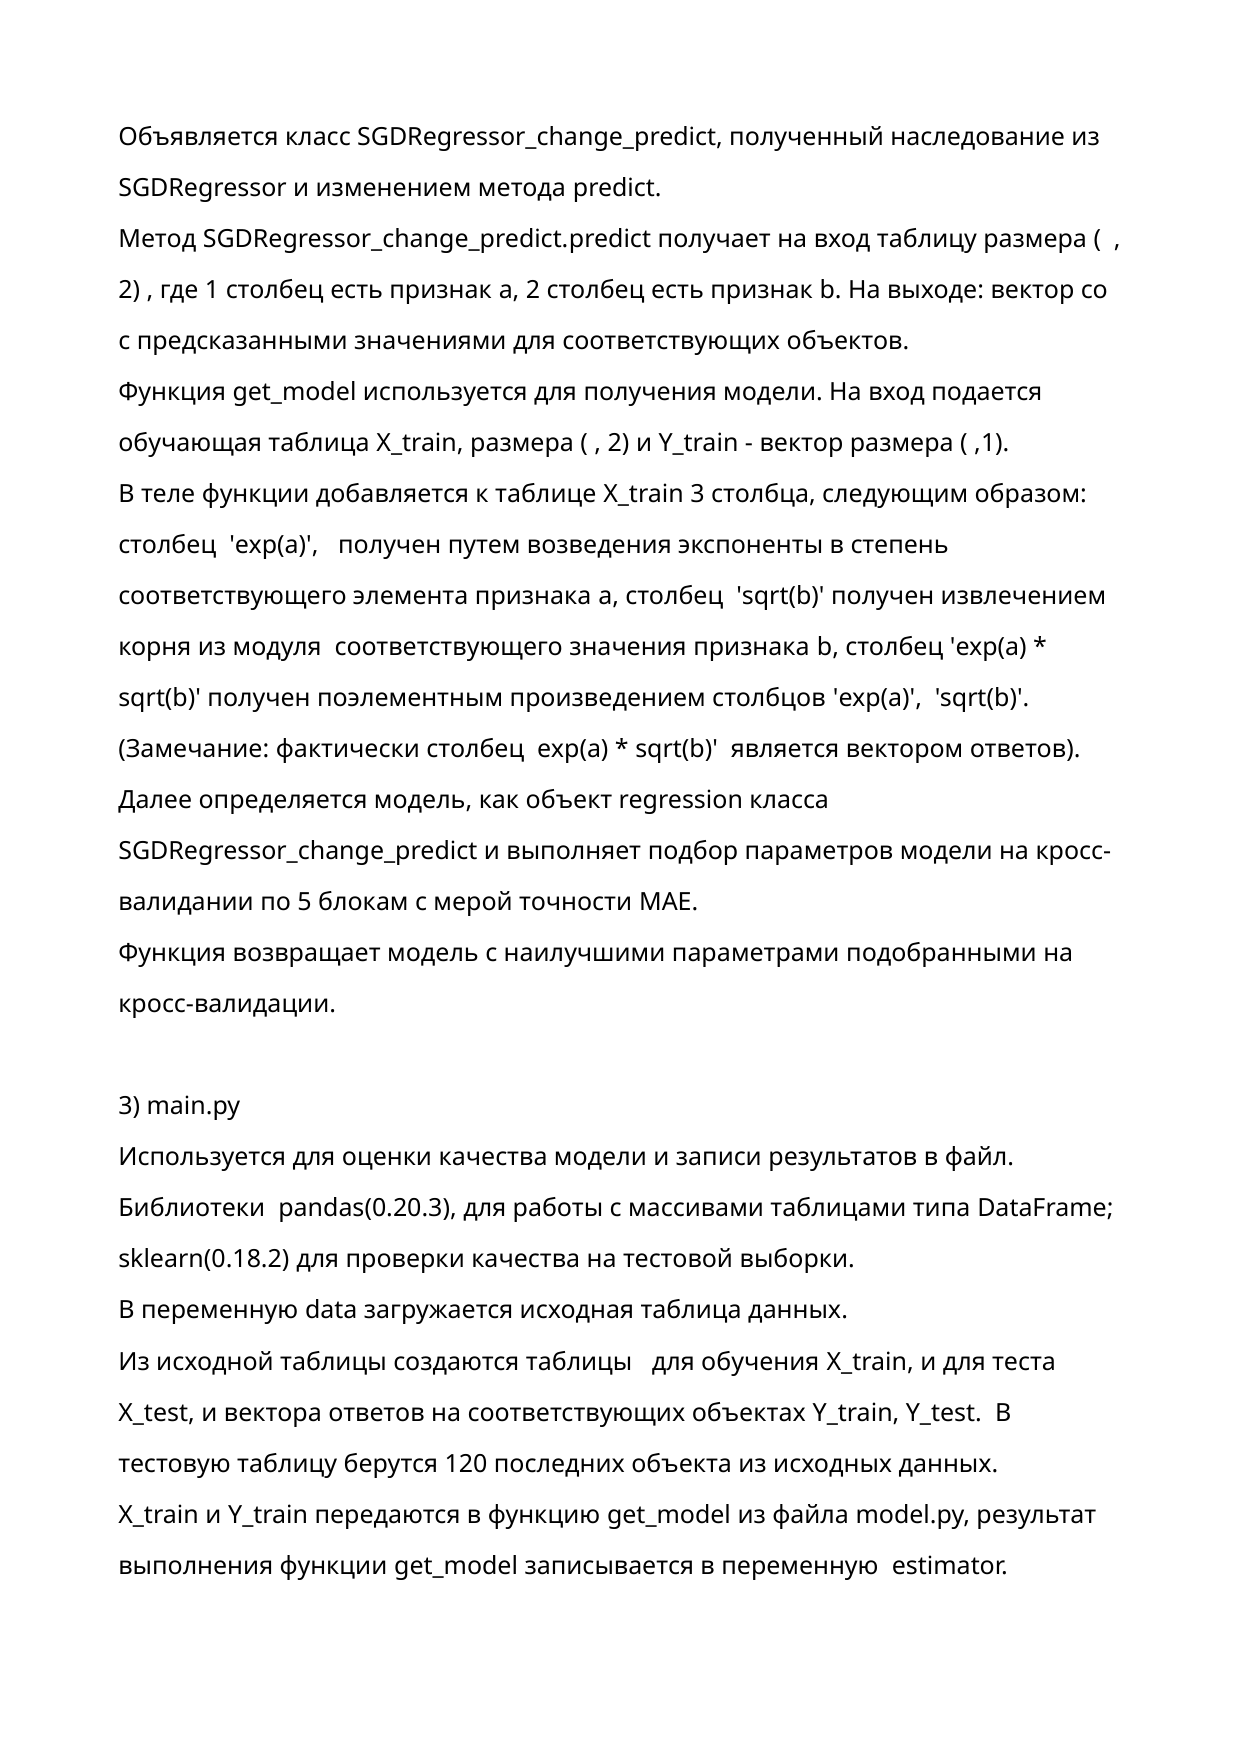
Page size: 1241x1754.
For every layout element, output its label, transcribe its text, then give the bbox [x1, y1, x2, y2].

text Используется для оценки качества модели и записи результатов в файл. [118, 1139, 1122, 1173]
text Объявляется класс SGDRegressor_change_predict, полученный наследование из SGDRegressor и изменением метода predict. [118, 118, 1122, 203]
text В переменную data загружается исходная таблица данных. [118, 1292, 1122, 1326]
text X_train и Y_train передаются в функцию get_model из файла model.py, результат выполнения функции get_model записывается в переменную estimator. [118, 1496, 1122, 1581]
text Библиотеки pandas(0.20.3), для работы с массивами таблицами типа DataFrame; sklearn(0.18.2) для проверки качества на тестовой выборки. [118, 1190, 1122, 1275]
text столбец 'exp(a)', получен путем возведения экспоненты в степень соответствующего элемента признака a, столбец 'sqrt(b)' получен извлечением корня из модуля соответствующего значения признака b, столбец 'exp(a) * sqrt(b)' получен поэлементным произведением столбцов 'exp(a)', 'sqrt(b)'. (Замечание: фактически столбец exp(a) * sqrt(b)' является вектором ответов). [118, 526, 1122, 765]
text Функция возвращает модель с наилучшими параметрами подобранными на кросс-валидации. [118, 935, 1122, 1020]
text Функция get_model используется для получения модели. На вход подается обучающая таблица X_train, размера ( , 2) и Y_train - вектор размера ( ,1). [118, 373, 1122, 458]
text В теле функции добавляется к таблице X_train 3 столбца, следующим образом: [118, 475, 1122, 509]
text Из исходной таблицы создаются таблицы для обучения X_train, и для теста X_test, и вектора ответов на соответствующих объектах Y_train, Y_test. В тестовую таблицу берутся 120 последних объекта из исходных данных. [118, 1343, 1122, 1479]
text 3) main.py [118, 1088, 1122, 1122]
text Метод SGDRegressor_change_predict.predict получает на вход таблицу размера ( , 2) , где 1 столбец есть признак a, 2 столбец есть признак b. На выходе: вектор со с предсказанными значениями для соответствующих объектов. [118, 220, 1122, 356]
text Далее определяется модель, как объект regression класса SGDRegressor_change_predict и выполняет подбор параметров модели на кросс-валидании по 5 блокам с мерой точности MAE. [118, 782, 1122, 918]
